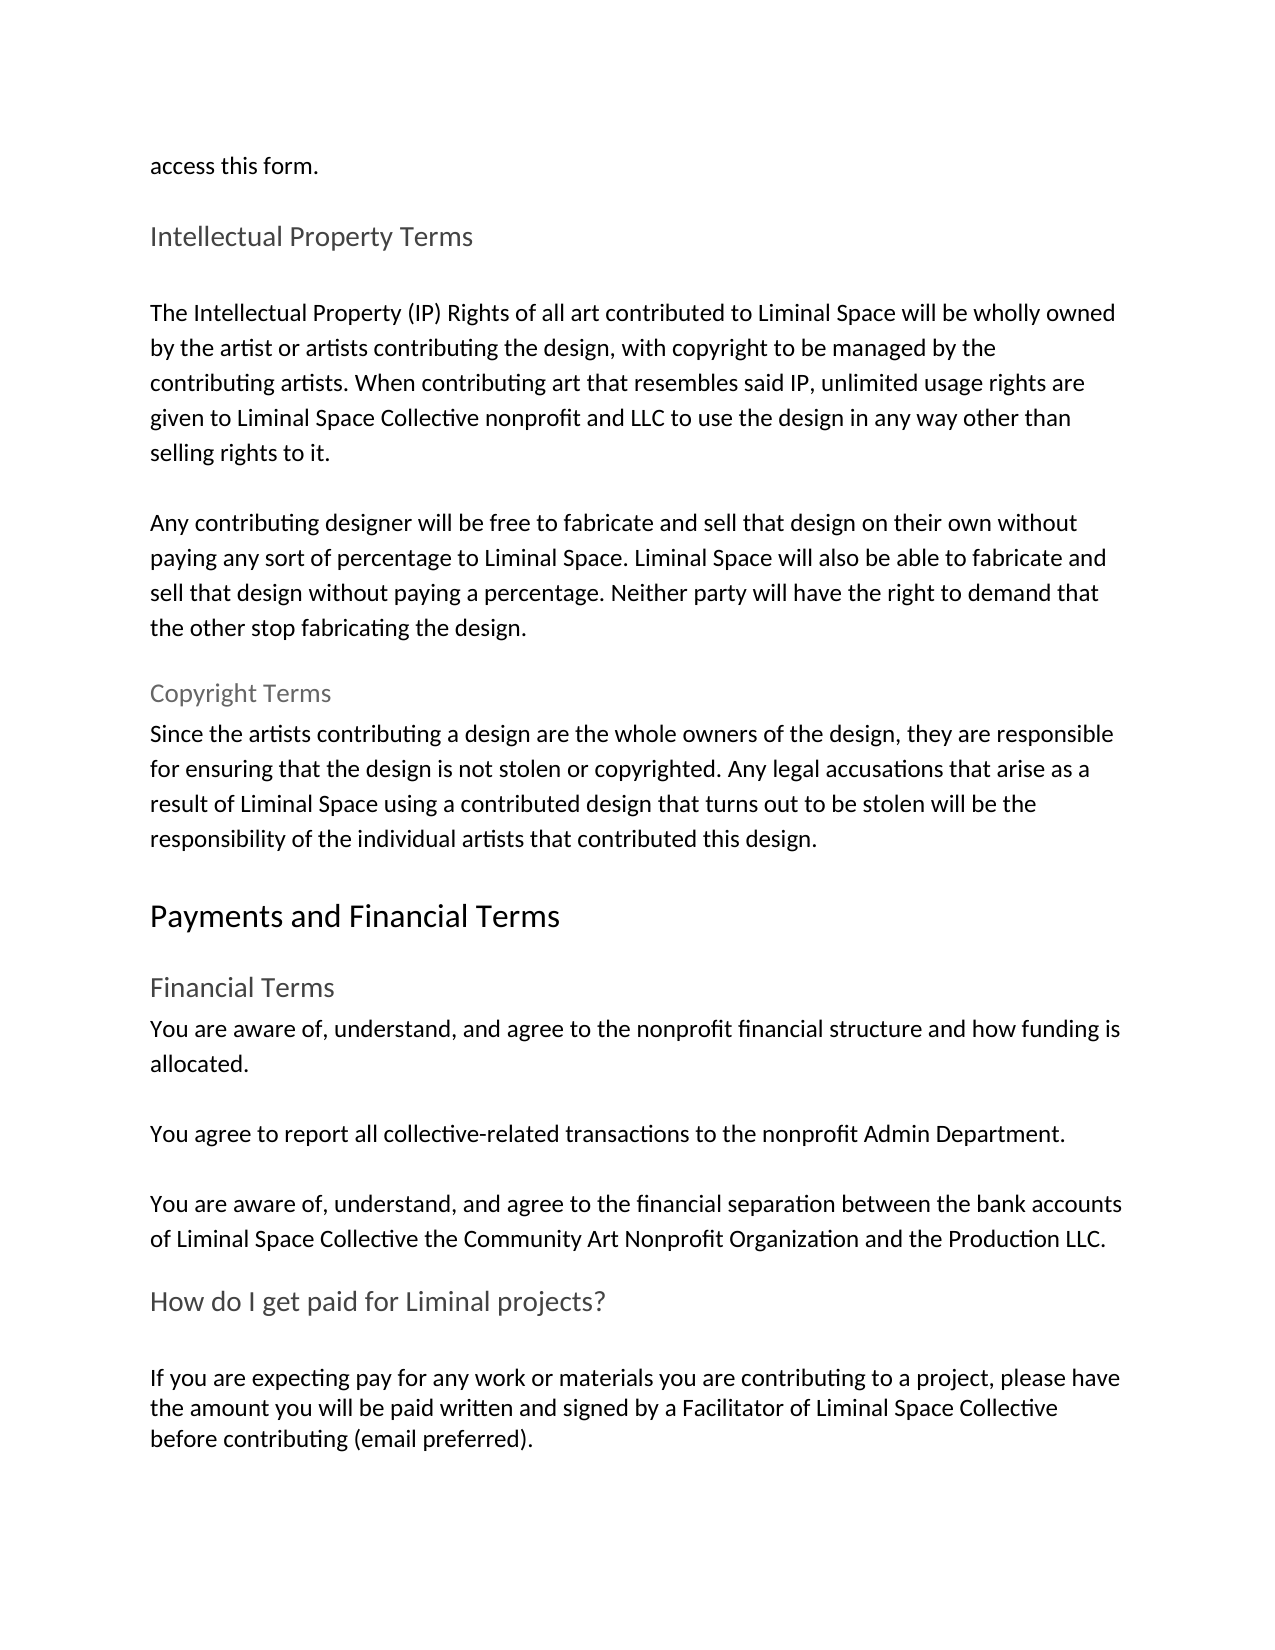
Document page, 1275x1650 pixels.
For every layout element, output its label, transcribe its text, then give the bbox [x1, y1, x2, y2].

text If you are expecting pay for any work or materials you are contributing to a project, please have the amount you will be paid written and signed by a Facilitator of Liminal Space Collective before contributing (email preferred). [150, 1362, 1125, 1453]
text You are aware of, understand, and agree to the financial separation between the bank accounts of Liminal Space Collective the Community Art Nonprofit Organization and the Production LLC. [150, 1188, 1125, 1254]
text access this form. [150, 150, 1125, 181]
text Since the artists contributing a design are the whole owners of the design, they are responsible for ensuring that the design is not stolen or copyrighted. Any legal accusations that arise as a result of Liminal Space using a contributed design that turns out to be stolen will be the responsibility of the individual artists that contributed this design. [150, 718, 1125, 853]
text Any contributing designer will be free to fabricate and sell that design on their own without paying any sort of percentage to Liminal Space. Liminal Space will also be able to fabricate and sell that design without paying a percentage. Neither party will have the right to demand that the other stop fabricating the design. [150, 507, 1125, 643]
subtitle Payments and Financial Terms [150, 895, 1125, 936]
subtitle Intellectual Property Terms [150, 218, 1125, 254]
text The Intellectual Property (IP) Rights of all art contributed to Liminal Space will be wholly owned by the artist or artists contributing the design, with copyright to be managed by the contributing artists. When contributing art that resembles said IP, unlimited usage rights are given to Liminal Space Collective nonprofit and LLC to use the design in any way other than selling rights to it. [150, 297, 1125, 468]
text You agree to report all collective-related transactions to the nonprofit Admin Department. [150, 1118, 1125, 1149]
text You are aware of, understand, and agree to the nonprofit financial structure and how funding is allocated. [150, 1013, 1125, 1079]
subtitle Copyright Terms [150, 676, 1125, 709]
subtitle Financial Terms [150, 969, 1125, 1005]
subtitle How do I get paid for Liminal projects? [150, 1283, 1125, 1319]
